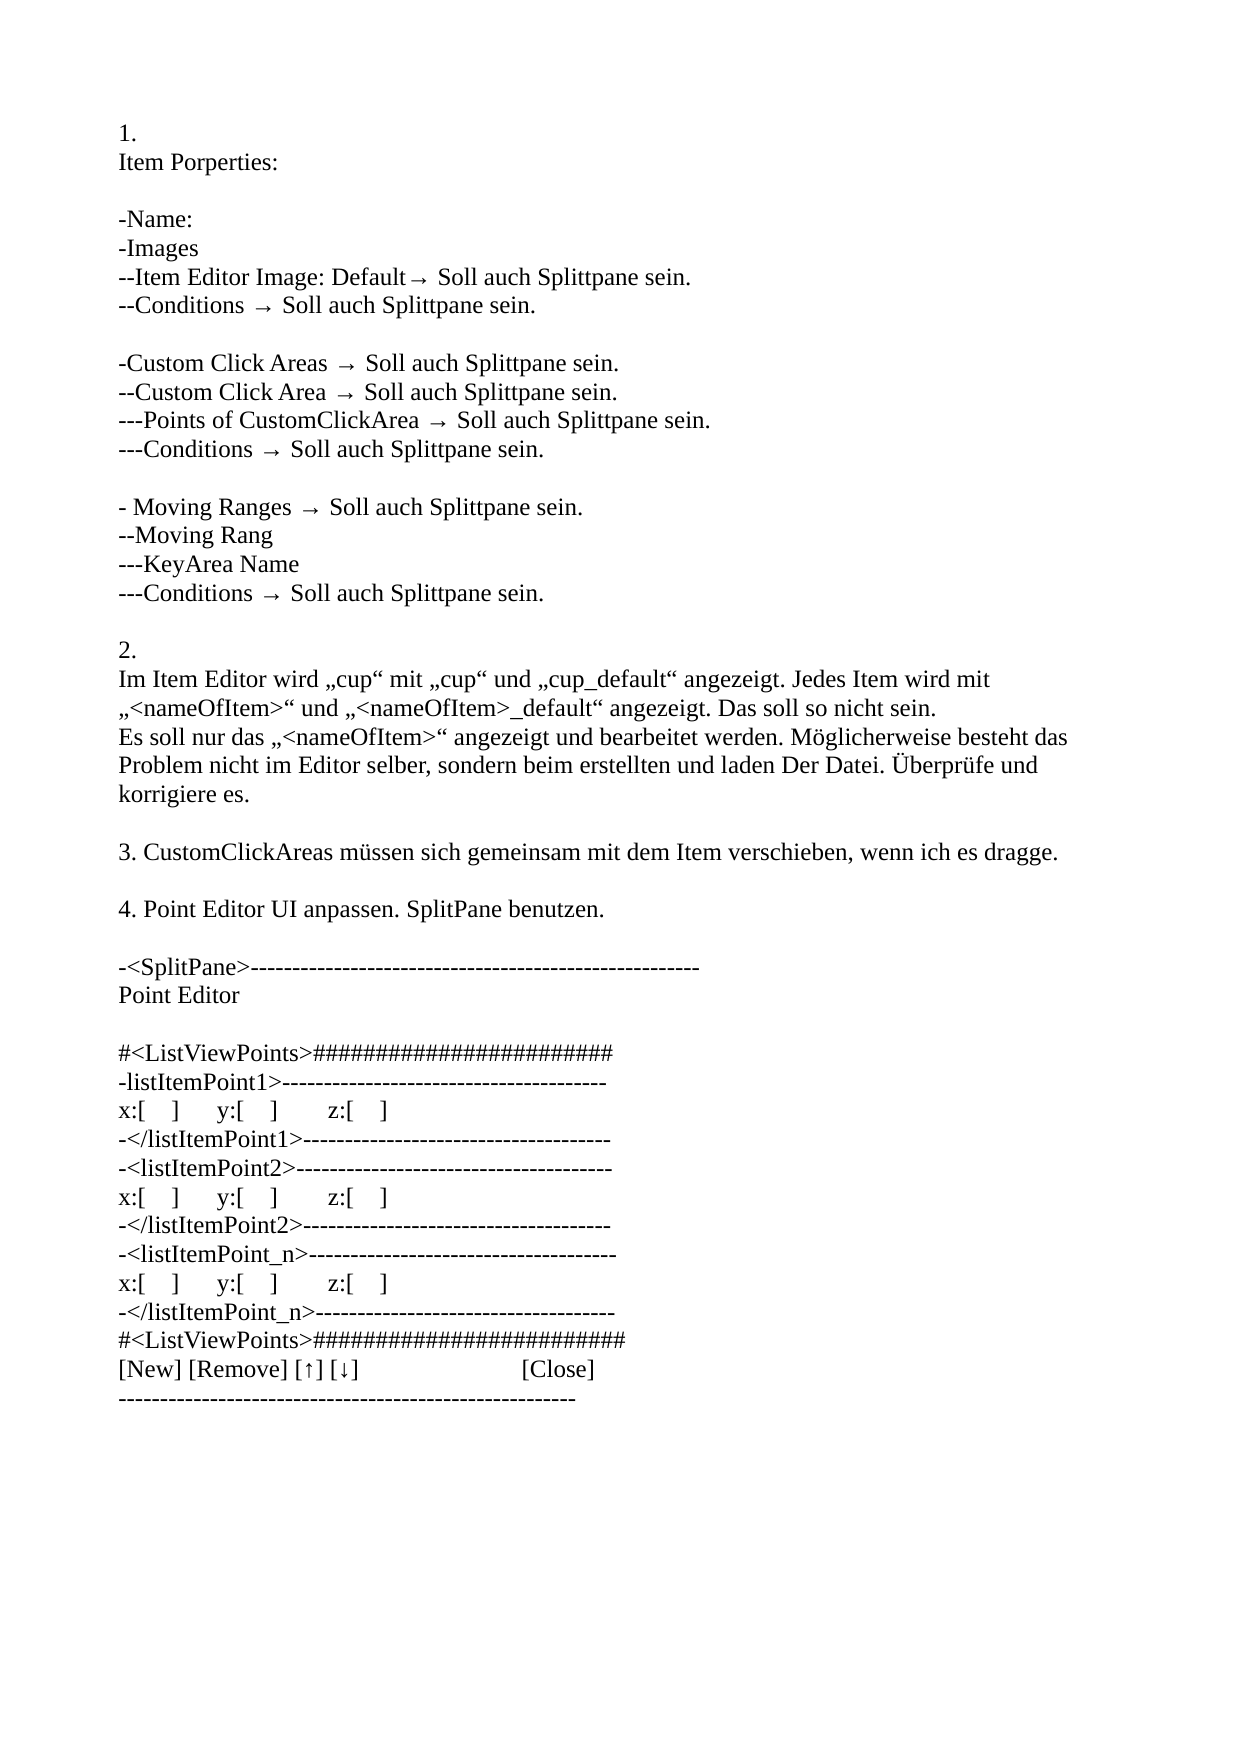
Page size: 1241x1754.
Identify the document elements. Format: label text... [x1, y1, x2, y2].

text ---Points of CustomClickArea → Soll auch Splittpane sein. [118, 406, 1122, 434]
text --Moving Rang [118, 521, 1122, 549]
text 2. [118, 636, 1122, 664]
text #<ListViewPoints>######################## [118, 1038, 1122, 1067]
text --Custom Click Area → Soll auch Splittpane sein. [118, 377, 1122, 406]
text x:[ ] y:[ ] z:[ ] [118, 1096, 1122, 1124]
text #<ListViewPoints>######################### [118, 1326, 1122, 1354]
text -</listItemPoint_n>------------------------------------ [118, 1297, 1122, 1326]
text Point Editor [118, 981, 1122, 1009]
text 1. [118, 118, 1122, 147]
text 3. CustomClickAreas müssen sich gemeinsam mit dem Item verschieben, wenn ich es dragge. [118, 837, 1122, 866]
text [New] [Remove] [↑] [↓] [Close] [118, 1354, 1122, 1383]
text -</listItemPoint1>------------------------------------- [118, 1124, 1122, 1153]
text x:[ ] y:[ ] z:[ ] [118, 1268, 1122, 1297]
text -listItemPoint1>--------------------------------------- [118, 1067, 1122, 1096]
text 4. Point Editor UI anpassen. SplitPane benutzen. [118, 894, 1122, 923]
text -<listItemPoint2>-------------------------------------- [118, 1153, 1122, 1182]
text --Item Editor Image: Default→ Soll auch Splittpane sein. [118, 262, 1122, 291]
text -</listItemPoint2>------------------------------------- [118, 1211, 1122, 1239]
text --Conditions → Soll auch Splittpane sein. [118, 291, 1122, 319]
text ---Conditions → Soll auch Splittpane sein. [118, 578, 1122, 607]
text ------------------------------------------------------- [118, 1383, 1122, 1412]
text - Moving Ranges → Soll auch Splittpane sein. [118, 492, 1122, 521]
text -Images [118, 233, 1122, 262]
text Im Item Editor wird „cup“ mit „cup“ und „cup_default“ angezeigt. Jedes Item wird mit „<nameOfItem>“ und „<nameOfItem>_default“ angezeigt. Das soll so nicht sein. [118, 664, 1122, 722]
text -Custom Click Areas → Soll auch Splittpane sein. [118, 348, 1122, 377]
text ---Conditions → Soll auch Splittpane sein. [118, 434, 1122, 463]
text Item Porperties: [118, 147, 1122, 176]
text x:[ ] y:[ ] z:[ ] [118, 1182, 1122, 1211]
text -<listItemPoint_n>------------------------------------- [118, 1239, 1122, 1268]
text -<SplitPane>------------------------------------------------------ [118, 952, 1122, 981]
text Es soll nur das „<nameOfItem>“ angezeigt und bearbeitet werden. Möglicherweise besteht das Problem nicht im Editor selber, sondern beim erstellten und laden Der Datei. Überprüfe und korrigiere es. [118, 722, 1122, 808]
text -Name: [118, 204, 1122, 233]
text ---KeyArea Name [118, 549, 1122, 578]
